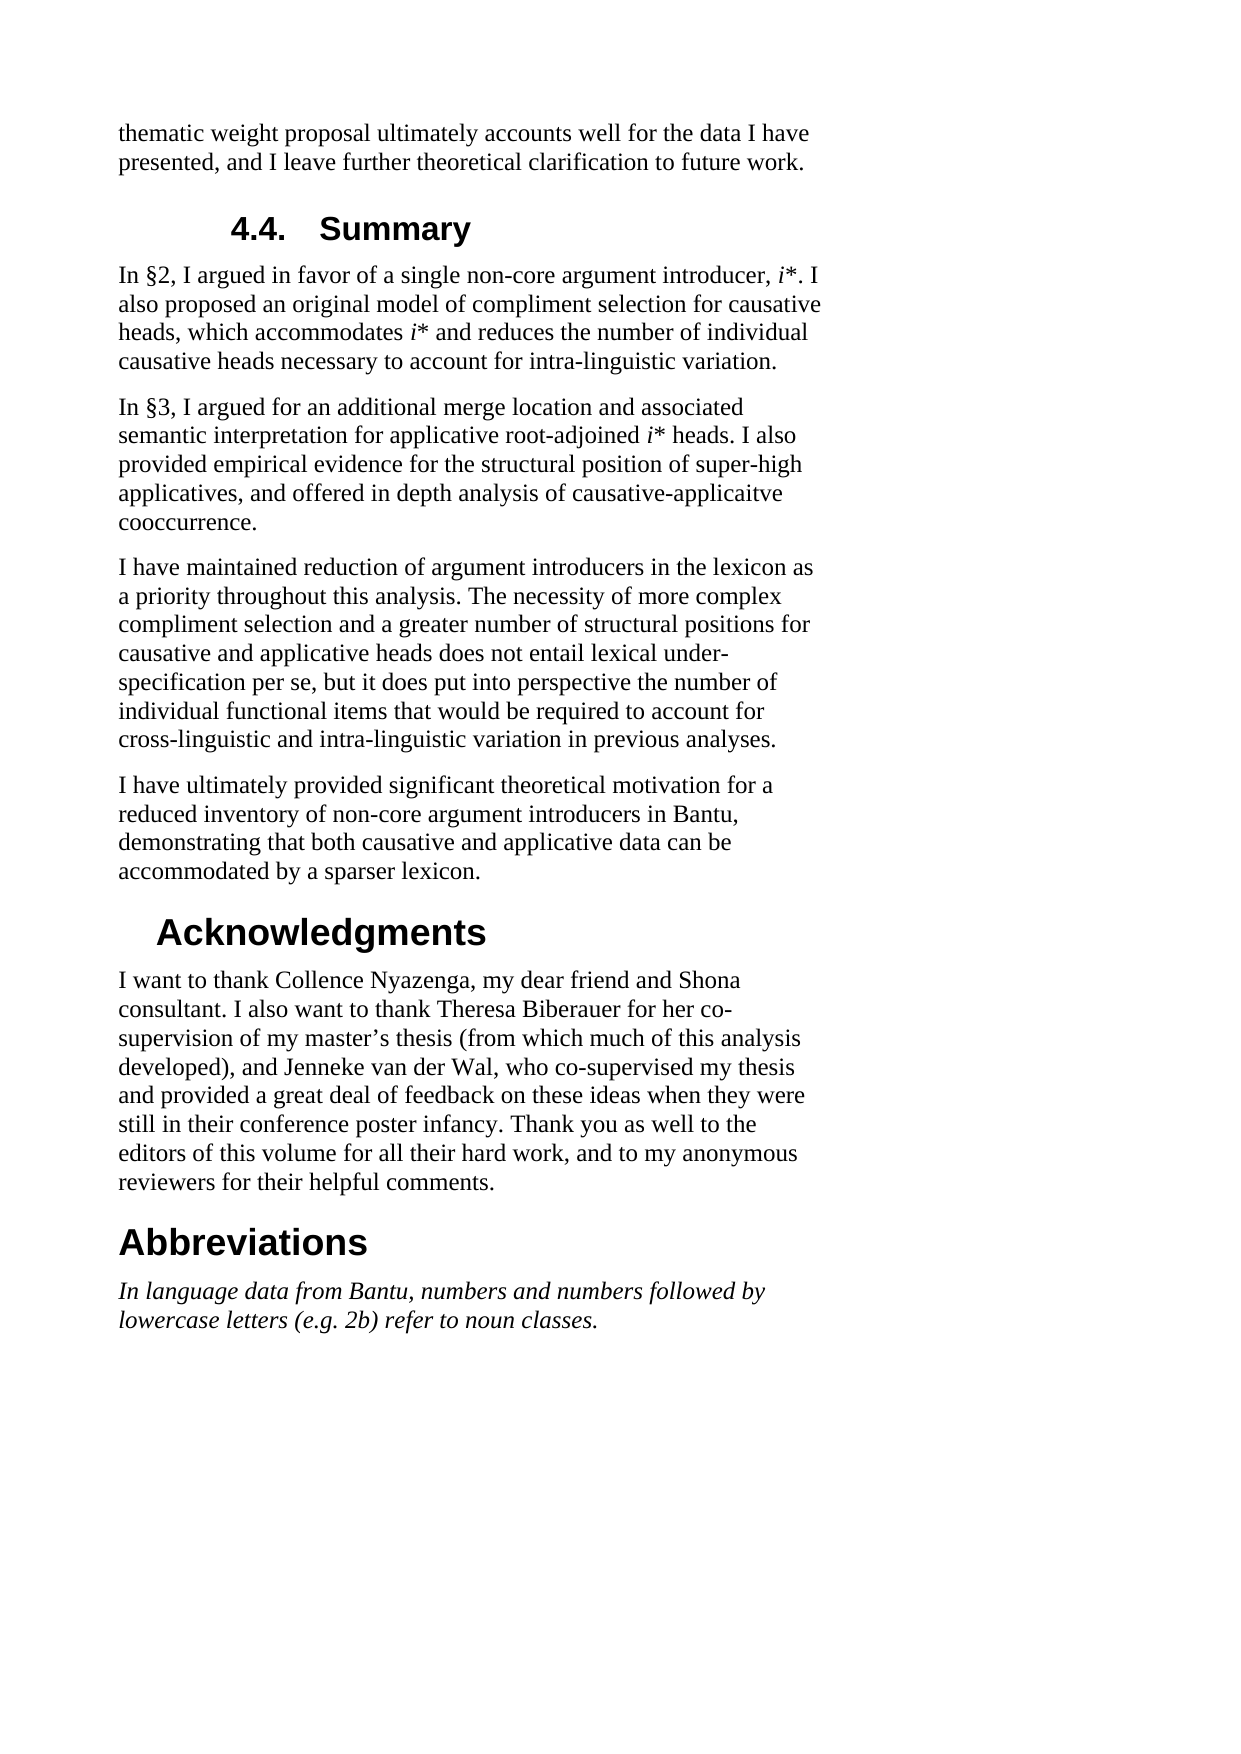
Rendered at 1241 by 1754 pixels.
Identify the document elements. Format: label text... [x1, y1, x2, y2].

text I want to thank Collence Nyazenga, my dear friend and Shona consultant. I also want to thank Theresa Biberauer for her co-supervision of my master’s thesis (from which much of this analysis developed), and Jenneke van der Wal, who co-supervised my thesis and provided a great deal of feedback on these ideas when they were still in their conference poster infancy. Thank you as well to the editors of this volume for all their hard work, and to my anonymous reviewers for their helpful comments. [118, 966, 827, 1196]
text I have ultimately provided significant theoretical motivation for a reduced inventory of non-core argument introducers in Bantu, demonstrating that both causative and applicative data can be accommodated by a sparser lexicon. [118, 770, 827, 885]
text Abbreviations [118, 1221, 827, 1264]
text In §2, I argued in favor of a single non-core argument introducer, i*. I also proposed an original model of compliment selection for causative heads, which accommodates i* and reduces the number of individual causative heads necessary to account for intra-linguistic variation. [118, 260, 827, 375]
text Acknowledgments [156, 910, 827, 953]
text In §3, I argued for an additional merge location and associated semantic interpretation for applicative root-adjoined i* heads. I also provided empirical evidence for the structural position of super-high applicatives, and offered in depth analysis of causative-applicaitve cooccurrence. [118, 392, 827, 535]
text In language data from Bantu, numbers and numbers followed by lowercase letters (e.g. 2b) refer to noun classes. [118, 1276, 827, 1334]
text thematic weight proposal ultimately accounts well for the data I have presented, and I leave further theoretical clarification to future work. [118, 118, 827, 176]
text I have maintained reduction of argument introducers in the lexicon as a priority throughout this analysis. The necessity of more complex compliment selection and a greater number of structural positions for causative and applicative heads does not entail lexical under-specification per se, but it does put into perspective the number of individual functional items that would be required to account for cross-linguistic and intra-linguistic variation in previous analyses. [118, 552, 827, 753]
list Summary [231, 209, 827, 247]
